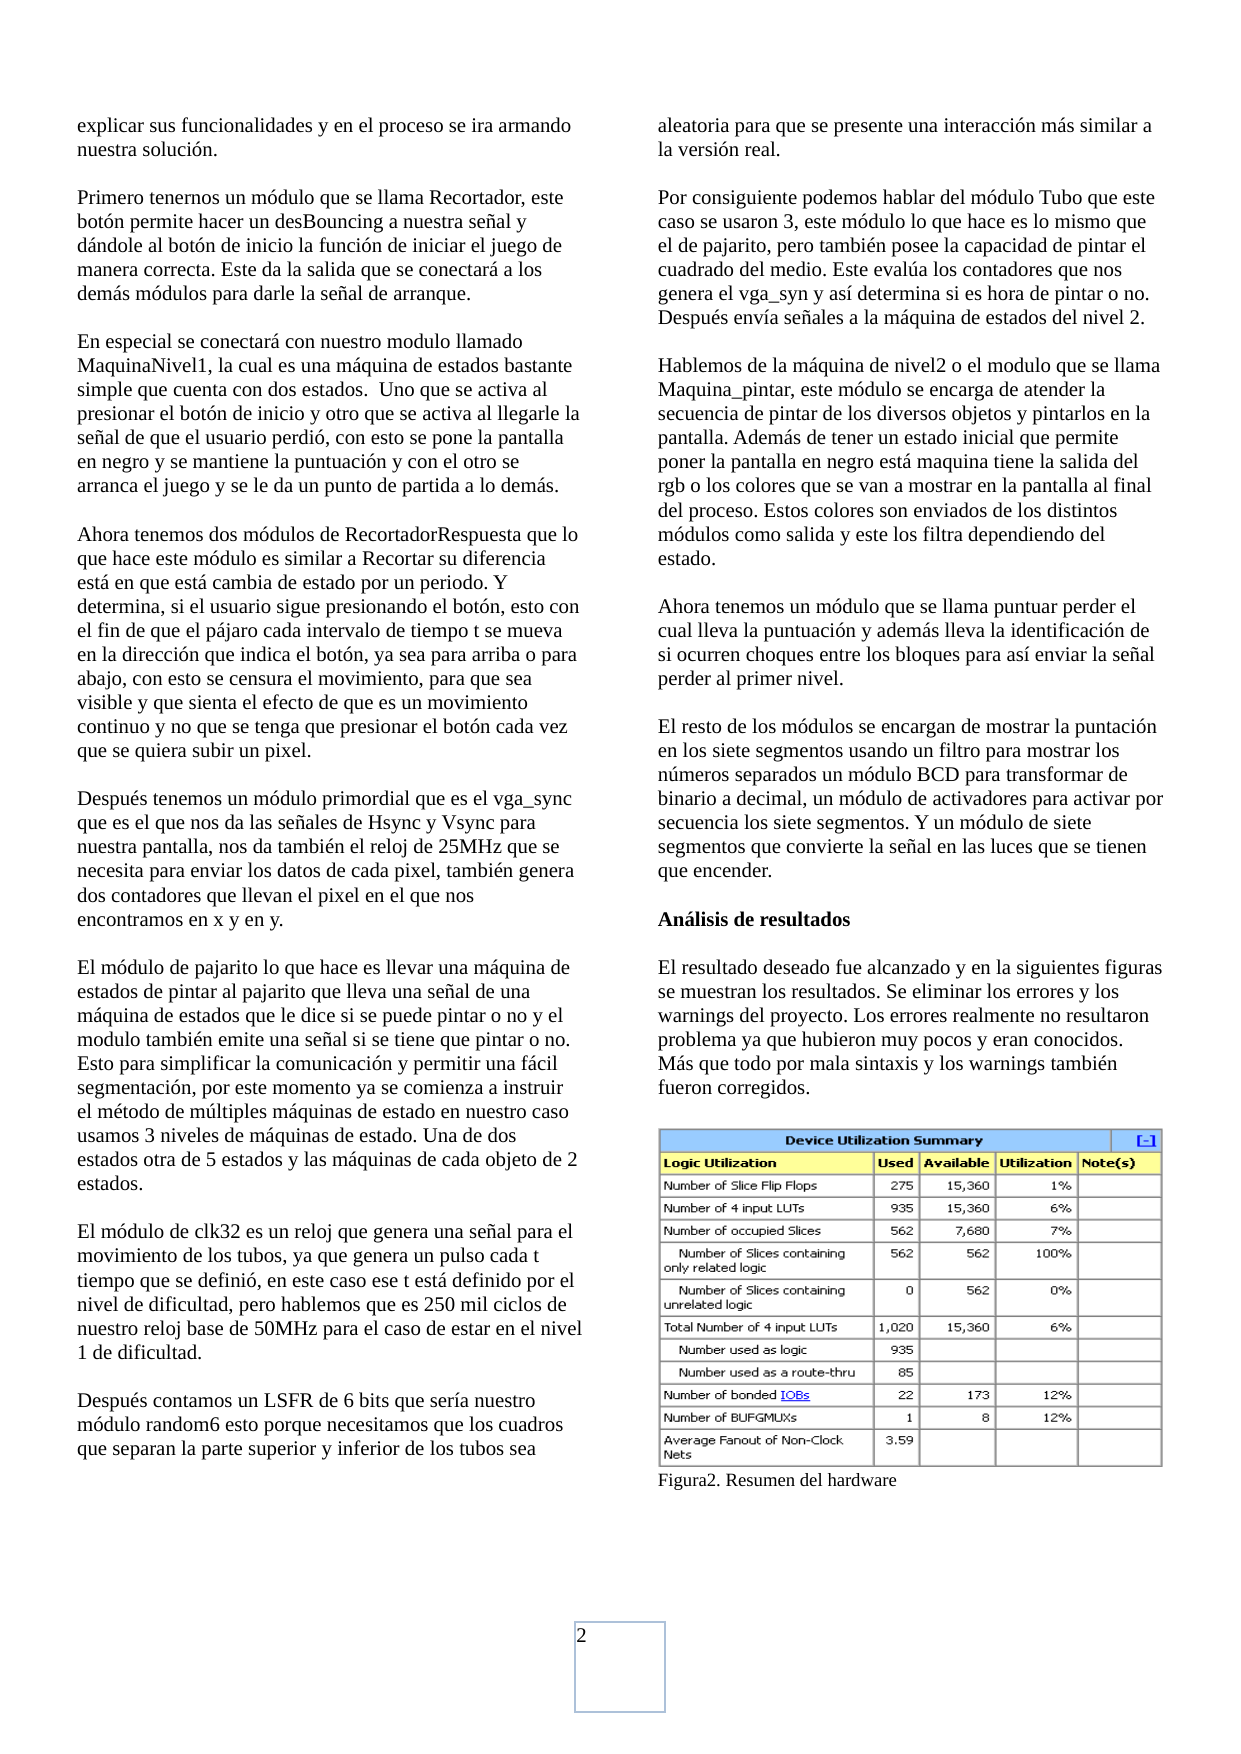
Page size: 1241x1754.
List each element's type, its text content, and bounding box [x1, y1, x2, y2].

text Después tenemos un módulo primordial que es el vga_sync que es el que nos da las señales de Hsync y Vsync para nuestra pantalla, nos da también el reloj de 25MHz que se necesita para enviar los datos de cada pixel, también genera dos contadores que llevan el pixel en el que nos encontramos en x y en y. [77, 786, 583, 931]
text Después contamos un LSFR de 6 bits que sería nuestro módulo random6 esto porque necesitamos que los cuadros que separan la parte superior y inferior de los tubos sea [77, 1388, 583, 1460]
text El módulo de pajarito lo que hace es llevar una máquina de estados de pintar al pajarito que lleva una señal de una máquina de estados que le dice si se puede pintar o no y el modulo también emite una señal si se tiene que pintar o no. Esto para simplificar la comunicación y permitir una fácil segmentación, por este momento ya se comienza a instruir el método de múltiples máquinas de estado en nuestro caso usamos 3 niveles de máquinas de estado. Una de dos estados otra de 5 estados y las máquinas de cada objeto de 2 estados. [77, 955, 583, 1195]
picture [657, 1123, 1164, 1469]
text Ahora tenemos un módulo que se llama puntuar perder el cual lleva la puntuación y además lleva la identificación de si ocurren choques entre los bloques para así enviar la señal perder al primer nivel. [658, 594, 1163, 690]
text aleatoria para que se presente una interacción más similar a la versión real. [658, 112, 1163, 161]
text El resto de los módulos se encargan de mostrar la puntación en los siete segmentos usando un filtro para mostrar los números separados un módulo BCD para transformar de binario a decimal, un módulo de activadores para activar por secuencia los siete segmentos. Y un módulo de siete segmentos que convierte la señal en las luces que se tienen que encender. [658, 714, 1163, 882]
text Por consiguiente podemos hablar del módulo Tubo que este caso se usaron 3, este módulo lo que hace es lo mismo que el de pajarito, pero también posee la capacidad de pintar el cuadrado del medio. Este evalúa los contadores que nos genera el vga_syn y así determina si es hora de pintar o no. Después envía señales a la máquina de estados del nivel 2. [658, 185, 1163, 329]
text Ahora tenemos dos módulos de RecortadorRespuesta que lo que hace este módulo es similar a Recortar su diferencia está en que está cambia de estado por un periodo. Y determina, si el usuario sigue presionando el botón, esto con el fin de que el pájaro cada intervalo de tiempo t se mueva en la dirección que indica el botón, ya sea para arriba o para abajo, con esto se censura el movimiento, para que sea visible y que sienta el efecto de que es un movimiento continuo y no que se tenga que presionar el botón cada vez que se quiera subir un pixel. [77, 522, 583, 762]
text Análisis de resultados [658, 907, 1163, 931]
text Primero tenernos un módulo que se llama Recortador, este botón permite hacer un desBouncing a nuestra señal y dándole al botón de inicio la función de iniciar el juego de manera correcta. Este da la salida que se conectará a los demás módulos para darle la señal de arranque. [77, 185, 583, 305]
text Figura2. Resumen del hardware [658, 1469, 1163, 1490]
text Hablemos de la máquina de nivel2 o el modulo que se llama Maquina_pintar, este módulo se encarga de atender la secuencia de pintar de los diversos objetos y pintarlos en la pantalla. Además de tener un estado inicial que permite poner la pantalla en negro está maquina tiene la salida del rgb o los colores que se van a mostrar en la pantalla al final del proceso. Estos colores son enviados de los distintos módulos como salida y este los filtra dependiendo del estado. [658, 353, 1163, 570]
text explicar sus funcionalidades y en el proceso se ira armando nuestra solución. [77, 112, 583, 161]
text El resultado deseado fue alcanzado y en la siguientes figuras se muestran los resultados. Se eliminar los errores y los warnings del proyecto. Los errores realmente no resultaron problema ya que hubieron muy pocos y eran conocidos. Más que todo por mala sintaxis y los warnings también fueron corregidos. [658, 955, 1163, 1099]
text En especial se conectará con nuestro modulo llamado MaquinaNivel1, la cual es una máquina de estados bastante simple que cuenta con dos estados. Uno que se activa al presionar el botón de inicio y otro que se activa al llegarle la señal de que el usuario perdió, con esto se pone la pantalla en negro y se mantiene la puntuación y con el otro se arranca el juego y se le da un punto de partida a lo demás. [77, 329, 583, 497]
text El módulo de clk32 es un reloj que genera una señal para el movimiento de los tubos, ya que genera un pulso cada t tiempo que se definió, en este caso ese t está definido por el nivel de dificultad, pero hablemos que es 250 mil ciclos de nuestro reloj base de 50MHz para el caso de estar en el nivel 1 de dificultad. [77, 1219, 583, 1364]
